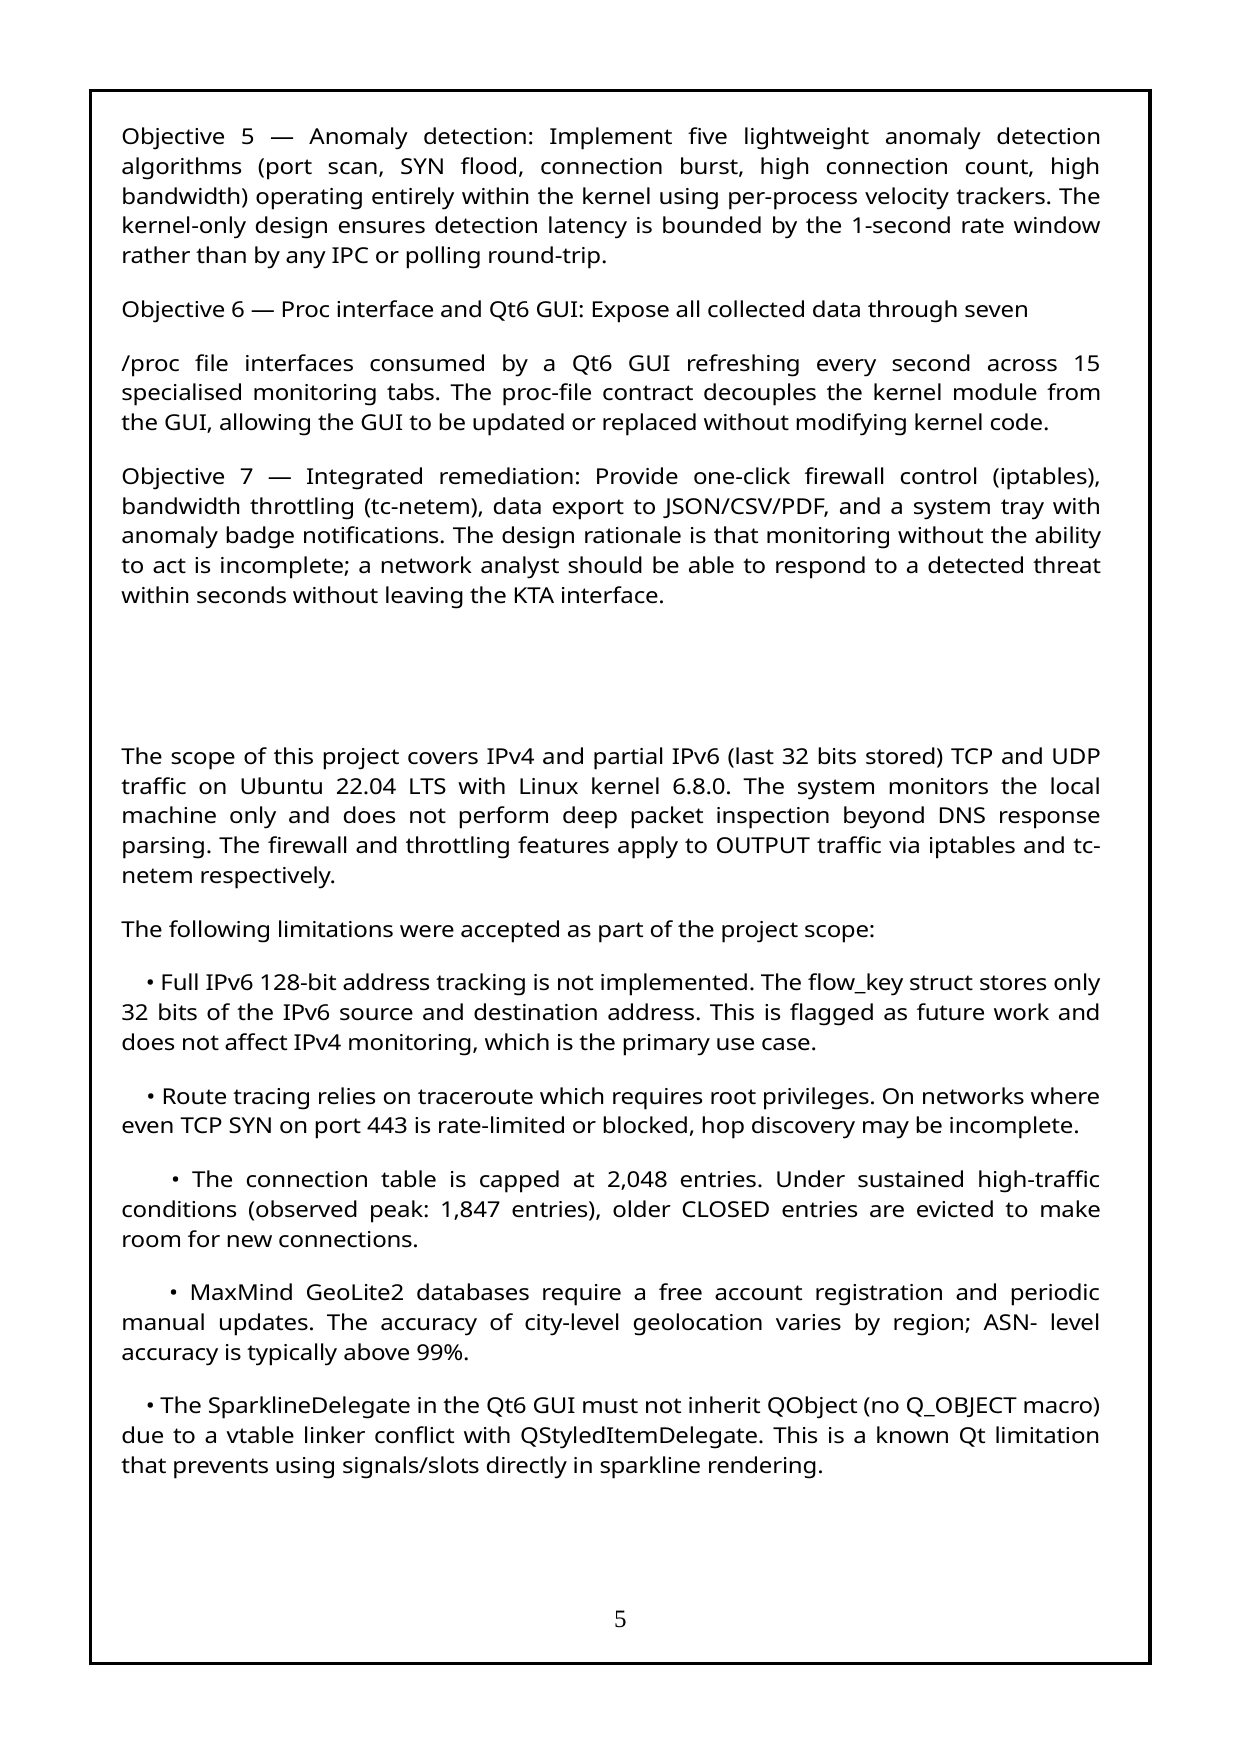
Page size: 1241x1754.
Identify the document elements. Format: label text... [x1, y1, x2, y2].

text /proc file interfaces consumed by a Qt6 GUI refreshing every second across 15 specialised monitoring tabs. The proc-file contract decouples the kernel module from the GUI, allowing the GUI to be updated or replaced without modifying kernel code. [121, 348, 1102, 437]
text The following limitations were accepted as part of the project scope: [121, 914, 1102, 943]
text • Full IPv6 128-bit address tracking is not implemented. The flow_key struct stores only 32 bits of the IPv6 source and destination address. This is flagged as future work and does not affect IPv4 monitoring, which is the primary use case. [121, 967, 1102, 1057]
text • MaxMind GeoLite2 databases require a free account registration and periodic manual updates. The accuracy of city-level geolocation varies by region; ASN- level accuracy is typically above 99%. [121, 1277, 1102, 1367]
text • The SparklineDelegate in the Qt6 GUI must not inherit QObject (no Q_OBJECT macro) due to a vtable linker conflict with QStyledItemDelegate. This is a known Qt limitation that prevents using signals/slots directly in sparkline rendering. [121, 1391, 1102, 1480]
text Objective 5 — Anomaly detection: Implement five lightweight anomaly detection algorithms (port scan, SYN flood, connection burst, high connection count, high bandwidth) operating entirely within the kernel using per-process velocity trackers. The kernel-only design ensures detection latency is bounded by the 1-second rate window rather than by any IPC or polling round-trip. [121, 121, 1102, 270]
text • Route tracing relies on traceroute which requires root privileges. On networks where even TCP SYN on port 443 is rate-limited or blocked, hop discovery may be incomplete. [121, 1081, 1102, 1140]
text • The connection table is capped at 2,048 entries. Under sustained high-traffic conditions (observed peak: 1,847 entries), older CLOSED entries are evicted to make room for new connections. [121, 1164, 1102, 1253]
text Objective 6 — Proc interface and Qt6 GUI: Expose all collected data through seven [121, 294, 1102, 324]
text Objective 7 — Integrated remediation: Provide one-click firewall control (iptables), bandwidth throttling (tc-netem), data export to JSON/CSV/PDF, and a system tray with anomaly badge notifications. The design rationale is that monitoring without the ability to act is incomplete; a network analyst should be able to respond to a detected threat within seconds without leaving the KTA interface. [121, 461, 1102, 610]
text The scope of this project covers IPv4 and partial IPv6 (last 32 bits stored) TCP and UDP traffic on Ubuntu 22.04 LTS with Linux kernel 6.8.0. The system monitors the local machine only and does not perform deep packet inspection beyond DNS response parsing. The firewall and throttling features apply to OUTPUT traffic via iptables and tc-netem respectively. [121, 741, 1102, 890]
